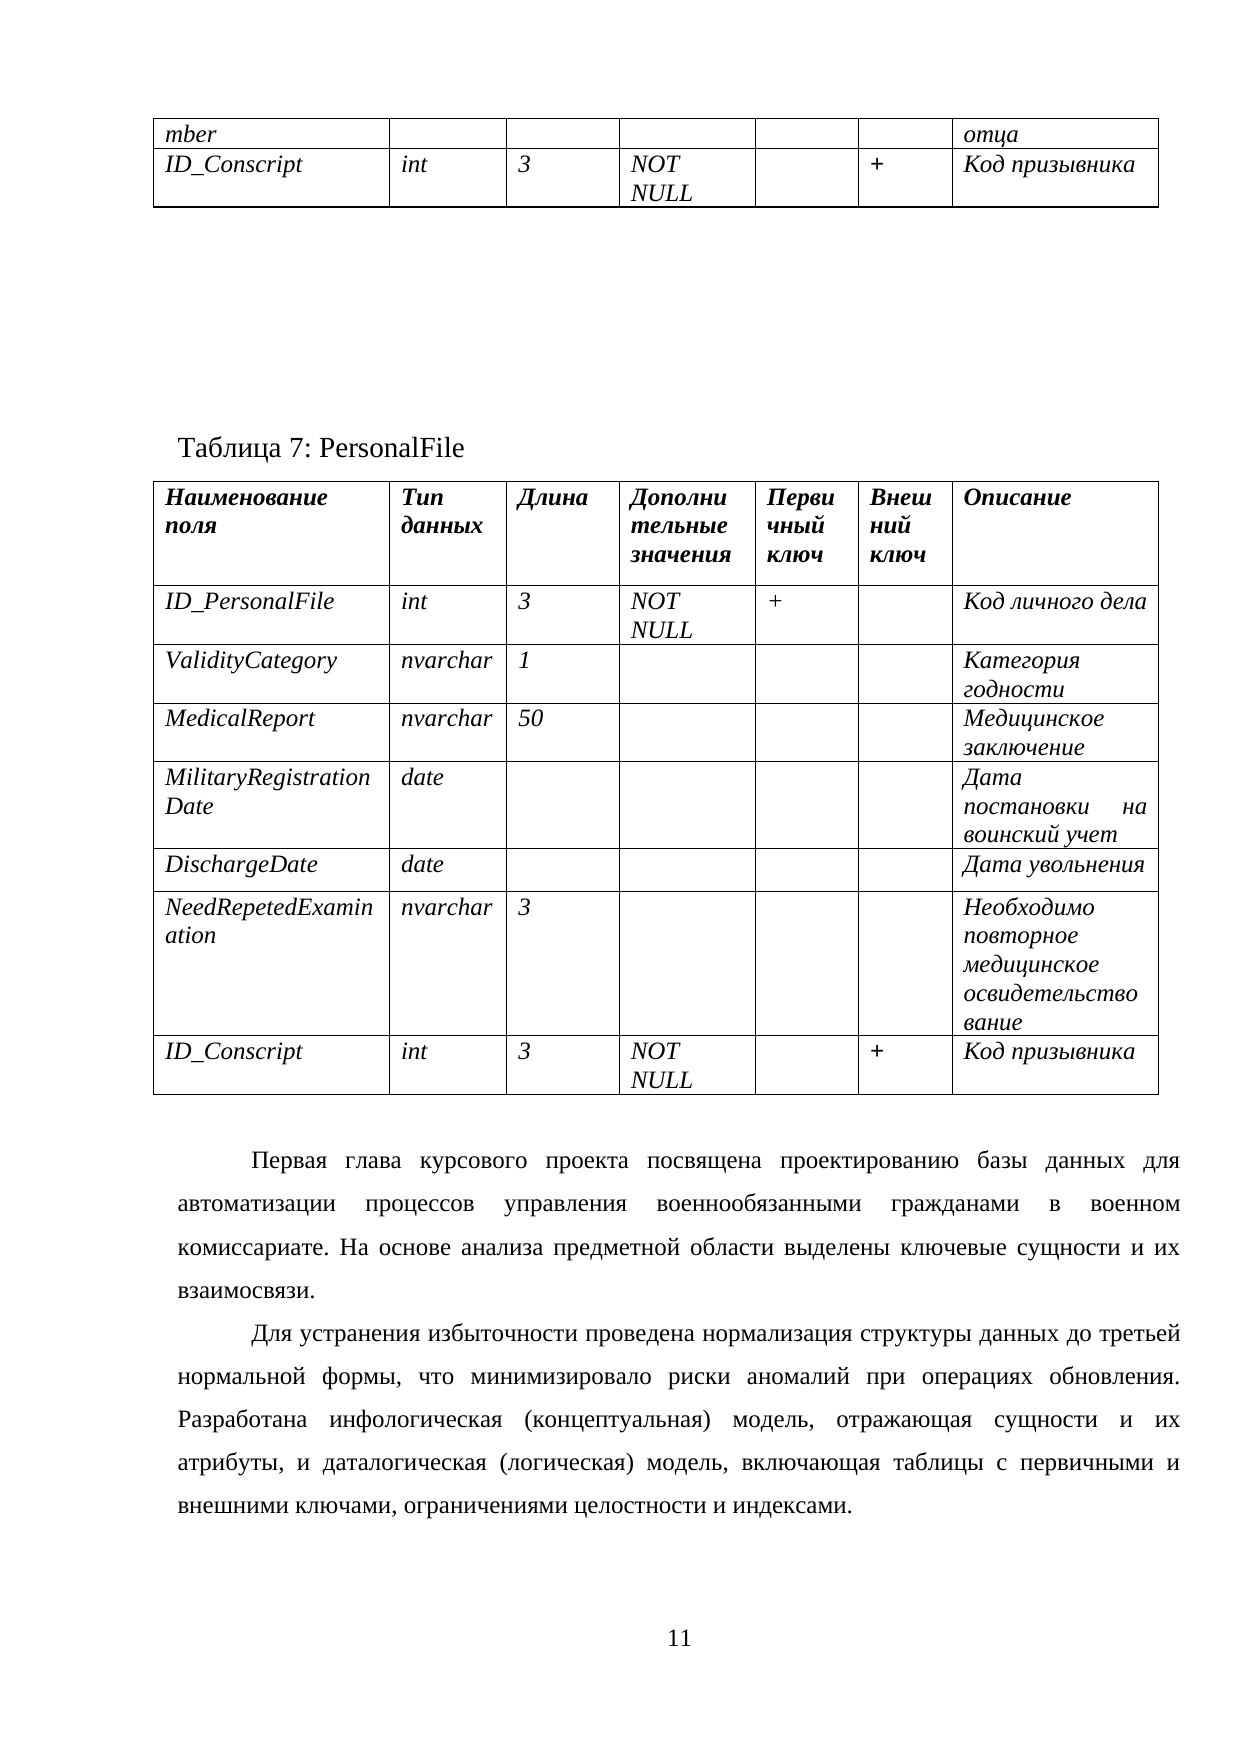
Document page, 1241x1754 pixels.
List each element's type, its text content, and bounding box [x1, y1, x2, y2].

table_cell nvarchar [390, 645, 506, 702]
table_cell + [756, 586, 858, 644]
table_cell [390, 119, 506, 148]
table_cell Код личного дела [953, 586, 1158, 644]
table_cell int [390, 586, 506, 644]
text Для устранения избыточности проведена нормализация структуры данных до третьей нормальной формы, что минимизировало риски аномалий при операциях обновления. Разработана инфологическая (концептуальная) модель, отражающая сущности и их атрибуты, и даталогическая (логическая) модель, включающая таблицы с первичными и внешними ключами, ограничениями целостности и индексами. [177, 1318, 1181, 1519]
table_cell [859, 645, 952, 702]
table_cell nvarchar [390, 704, 506, 761]
table_cell nvarchar [390, 892, 506, 1035]
table_header Внешний ключ [859, 482, 952, 585]
table_cell [859, 704, 952, 761]
table_cell Код призывника [953, 149, 1158, 206]
table_cell [620, 762, 755, 848]
table_cell + [859, 149, 952, 206]
table_cell ValidityCategory [154, 645, 389, 702]
table_header Описание [953, 482, 1158, 585]
table_cell Код призывника [953, 1036, 1158, 1094]
table_cell [756, 849, 858, 891]
table_cell Дата увольнения [953, 849, 1158, 891]
table_cell 1 [507, 645, 619, 702]
table_cell [620, 849, 755, 891]
text Таблица 7: PersonalFile [177, 430, 1181, 464]
table_cell DischargeDate [154, 849, 389, 891]
table_cell NOT NULL [620, 1036, 755, 1094]
table_cell [756, 119, 858, 148]
table_cell 50 [507, 704, 619, 761]
table_header Первичный ключ [756, 482, 858, 585]
table_cell date [390, 849, 506, 891]
table_cell [620, 645, 755, 702]
table_cell 3 [507, 1036, 619, 1094]
table_cell [756, 645, 858, 702]
table_cell [507, 849, 619, 891]
table_cell NOT NULL [620, 586, 755, 644]
table_cell Категория годности [953, 645, 1158, 702]
table_header Длина [507, 482, 619, 585]
table_cell [859, 849, 952, 891]
table_cell ID_Conscript [154, 1036, 389, 1094]
table_cell 3 [507, 149, 619, 206]
table_cell Дата постановки на воинский учет [953, 762, 1158, 848]
table_cell date [390, 762, 506, 848]
table_cell NeedRepetedExamination [154, 892, 389, 1035]
table_cell [620, 119, 755, 148]
table_header Наименование поля [154, 482, 389, 585]
table_cell [859, 892, 952, 1035]
table_cell [756, 149, 858, 206]
table_cell [756, 892, 858, 1035]
table_cell [756, 762, 858, 848]
table_cell [859, 119, 952, 148]
table_cell int [390, 1036, 506, 1094]
table_cell 3 [507, 892, 619, 1035]
table_cell + [859, 1036, 952, 1094]
table_header Дополнительные значения [620, 482, 755, 585]
table_cell [620, 704, 755, 761]
table_cell int [390, 149, 506, 206]
table_cell [859, 586, 952, 644]
table_cell MilitaryRegistrationDate [154, 762, 389, 848]
table_header Тип данных [390, 482, 506, 585]
table_cell [756, 704, 858, 761]
table_cell [859, 762, 952, 848]
table_cell [507, 119, 619, 148]
table_cell [620, 892, 755, 1035]
table_cell ID_Conscript [154, 149, 389, 206]
table_cell mber [154, 119, 389, 148]
table_cell ID_PersonalFile [154, 586, 389, 644]
table_cell Необходимо повторное медицинское освидетельствование [953, 892, 1158, 1035]
table_cell MedicalReport [154, 704, 389, 761]
table_cell 3 [507, 586, 619, 644]
table_cell [507, 762, 619, 848]
text Первая глава курсового проекта посвящена проектированию базы данных для автоматизации процессов управления военнообязанными гражданами в военном комиссариате. На основе анализа предметной области выделены ключевые сущности и их взаимосвязи. [177, 1145, 1181, 1303]
table_cell NOT NULL [620, 149, 755, 206]
table_cell Медицинское заключение [953, 704, 1158, 761]
table_cell [756, 1036, 858, 1094]
table_cell отца [953, 119, 1158, 148]
